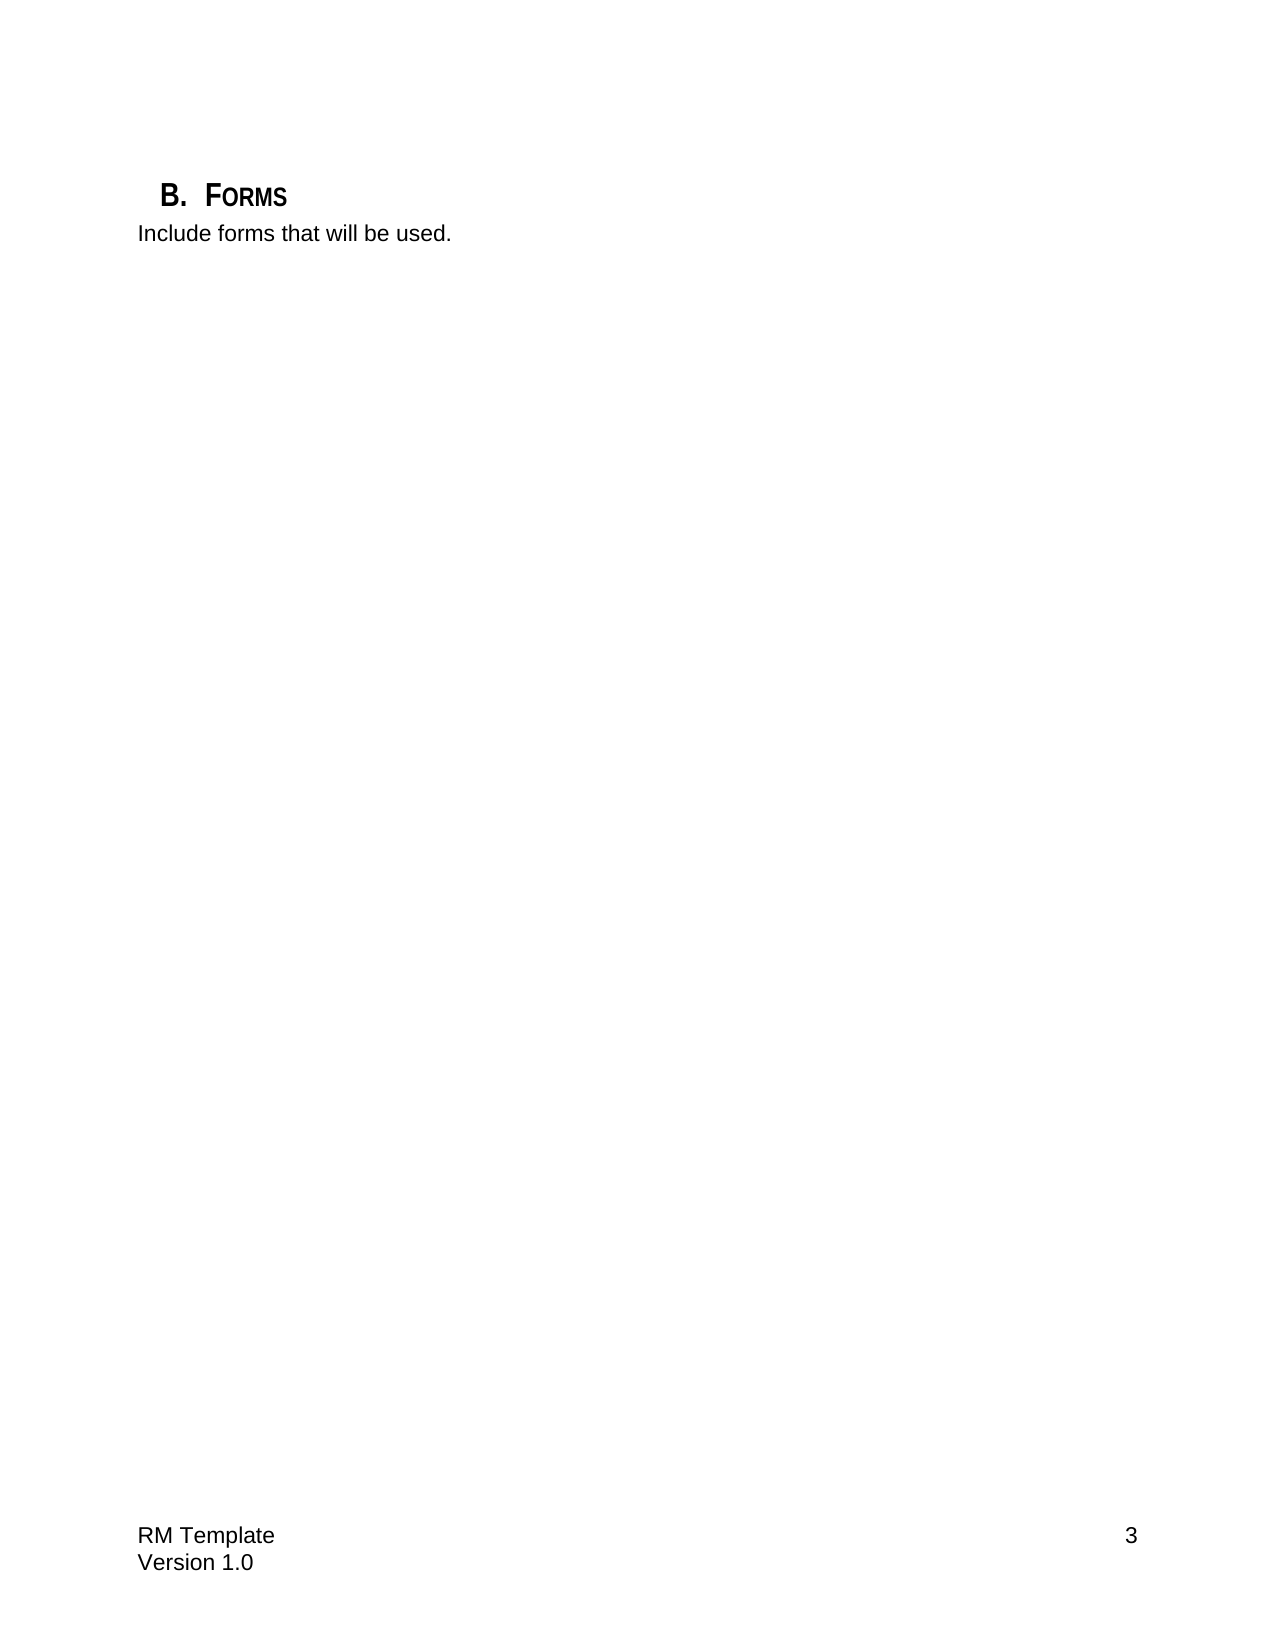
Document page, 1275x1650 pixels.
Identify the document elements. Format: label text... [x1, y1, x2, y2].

subtitle Forms [160, 175, 1138, 213]
text Include forms that will be used. [137, 219, 1138, 246]
